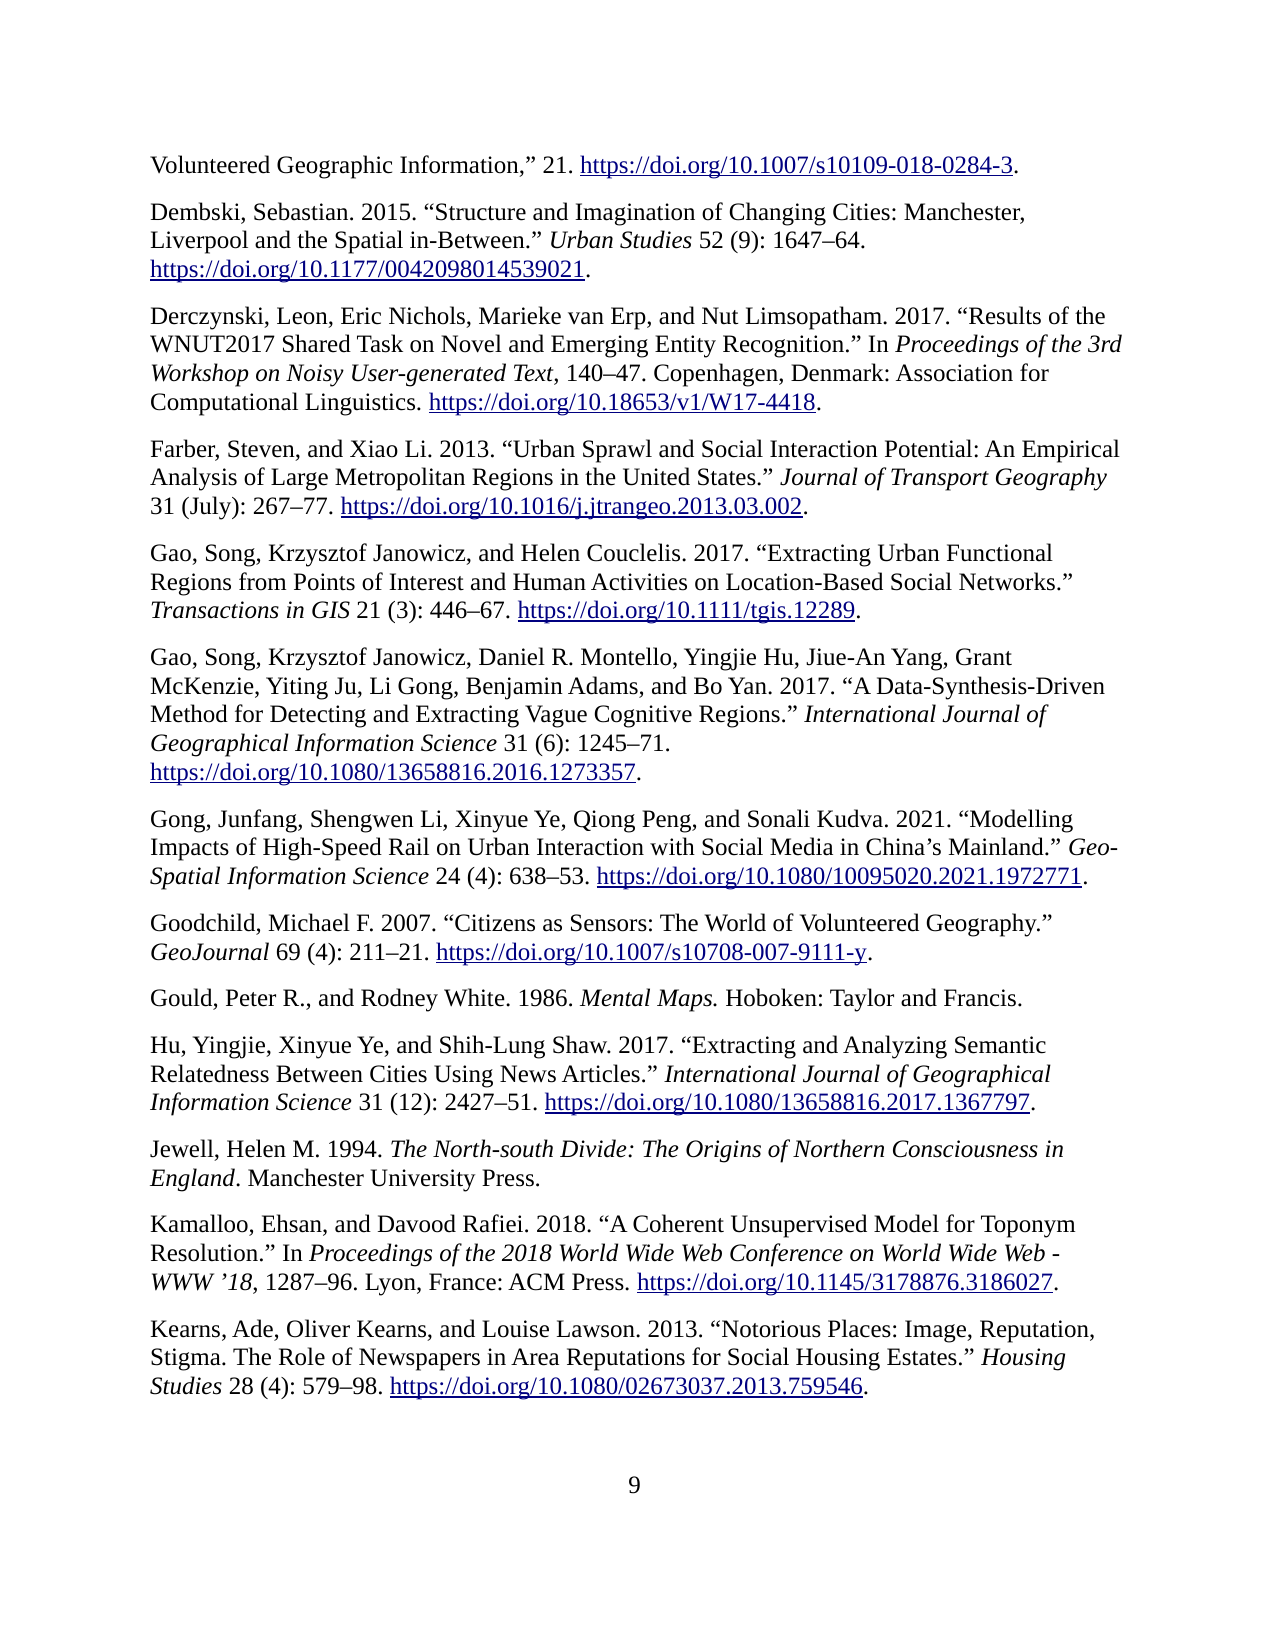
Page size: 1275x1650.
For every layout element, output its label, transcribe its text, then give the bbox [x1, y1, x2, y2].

text Farber, Steven, and Xiao Li. 2013. “Urban Sprawl and Social Interaction Potential: An Empirical Analysis of Large Metropolitan Regions in the United States.” Journal of Transport Geography 31 (July): 267–77. https://doi.org/10.1016/j.jtrangeo.2013.03.002. [150, 434, 1125, 520]
text Hu, Yingjie, Xinyue Ye, and Shih-Lung Shaw. 2017. “Extracting and Analyzing Semantic Relatedness Between Cities Using News Articles.” International Journal of Geographical Information Science 31 (12): 2427–51. https://doi.org/10.1080/13658816.2017.1367797. [150, 1030, 1125, 1116]
text Jewell, Helen M. 1994. The North-south Divide: The Origins of Northern Consciousness in England. Manchester University Press. [150, 1134, 1125, 1192]
text Volunteered Geographic Information,” 21. https://doi.org/10.1007/s10109-018-0284-3. [150, 150, 1125, 179]
text Gao, Song, Krzysztof Janowicz, and Helen Couclelis. 2017. “Extracting Urban Functional Regions from Points of Interest and Human Activities on Location-Based Social Networks.” Transactions in GIS 21 (3): 446–67. https://doi.org/10.1111/tgis.12289. [150, 538, 1125, 624]
text Kamalloo, Ehsan, and Davood Rafiei. 2018. “A Coherent Unsupervised Model for Toponym Resolution.” In Proceedings of the 2018 World Wide Web Conference on World Wide Web - WWW ’18, 1287–96. Lyon, France: ACM Press. https://doi.org/10.1145/3178876.3186027. [150, 1209, 1125, 1296]
text Gould, Peter R., and Rodney White. 1986. Mental Maps. Hoboken: Taylor and Francis. [150, 983, 1125, 1012]
text Kearns, Ade, Oliver Kearns, and Louise Lawson. 2013. “Notorious Places: Image, Reputation, Stigma. The Role of Newspapers in Area Reputations for Social Housing Estates.” Housing Studies 28 (4): 579–98. https://doi.org/10.1080/02673037.2013.759546. [150, 1314, 1125, 1400]
text Gong, Junfang, Shengwen Li, Xinyue Ye, Qiong Peng, and Sonali Kudva. 2021. “Modelling Impacts of High-Speed Rail on Urban Interaction with Social Media in China’s Mainland.” Geo-Spatial Information Science 24 (4): 638–53. https://doi.org/10.1080/10095020.2021.1972771. [150, 804, 1125, 890]
text Derczynski, Leon, Eric Nichols, Marieke van Erp, and Nut Limsopatham. 2017. “Results of the WNUT2017 Shared Task on Novel and Emerging Entity Recognition.” In Proceedings of the 3rd Workshop on Noisy User-generated Text, 140–47. Copenhagen, Denmark: Association for Computational Linguistics. https://doi.org/10.18653/v1/W17-4418. [150, 301, 1125, 416]
text Goodchild, Michael F. 2007. “Citizens as Sensors: The World of Volunteered Geography.” GeoJournal 69 (4): 211–21. https://doi.org/10.1007/s10708-007-9111-y. [150, 908, 1125, 965]
text Dembski, Sebastian. 2015. “Structure and Imagination of Changing Cities: Manchester, Liverpool and the Spatial in-Between.” Urban Studies 52 (9): 1647–64. https://doi.org/10.1177/0042098014539021. [150, 197, 1125, 283]
text Gao, Song, Krzysztof Janowicz, Daniel R. Montello, Yingjie Hu, Jiue-An Yang, Grant McKenzie, Yiting Ju, Li Gong, Benjamin Adams, and Bo Yan. 2017. “A Data-Synthesis-Driven Method for Detecting and Extracting Vague Cognitive Regions.” International Journal of Geographical Information Science 31 (6): 1245–71. https://doi.org/10.1080/13658816.2016.1273357. [150, 642, 1125, 786]
